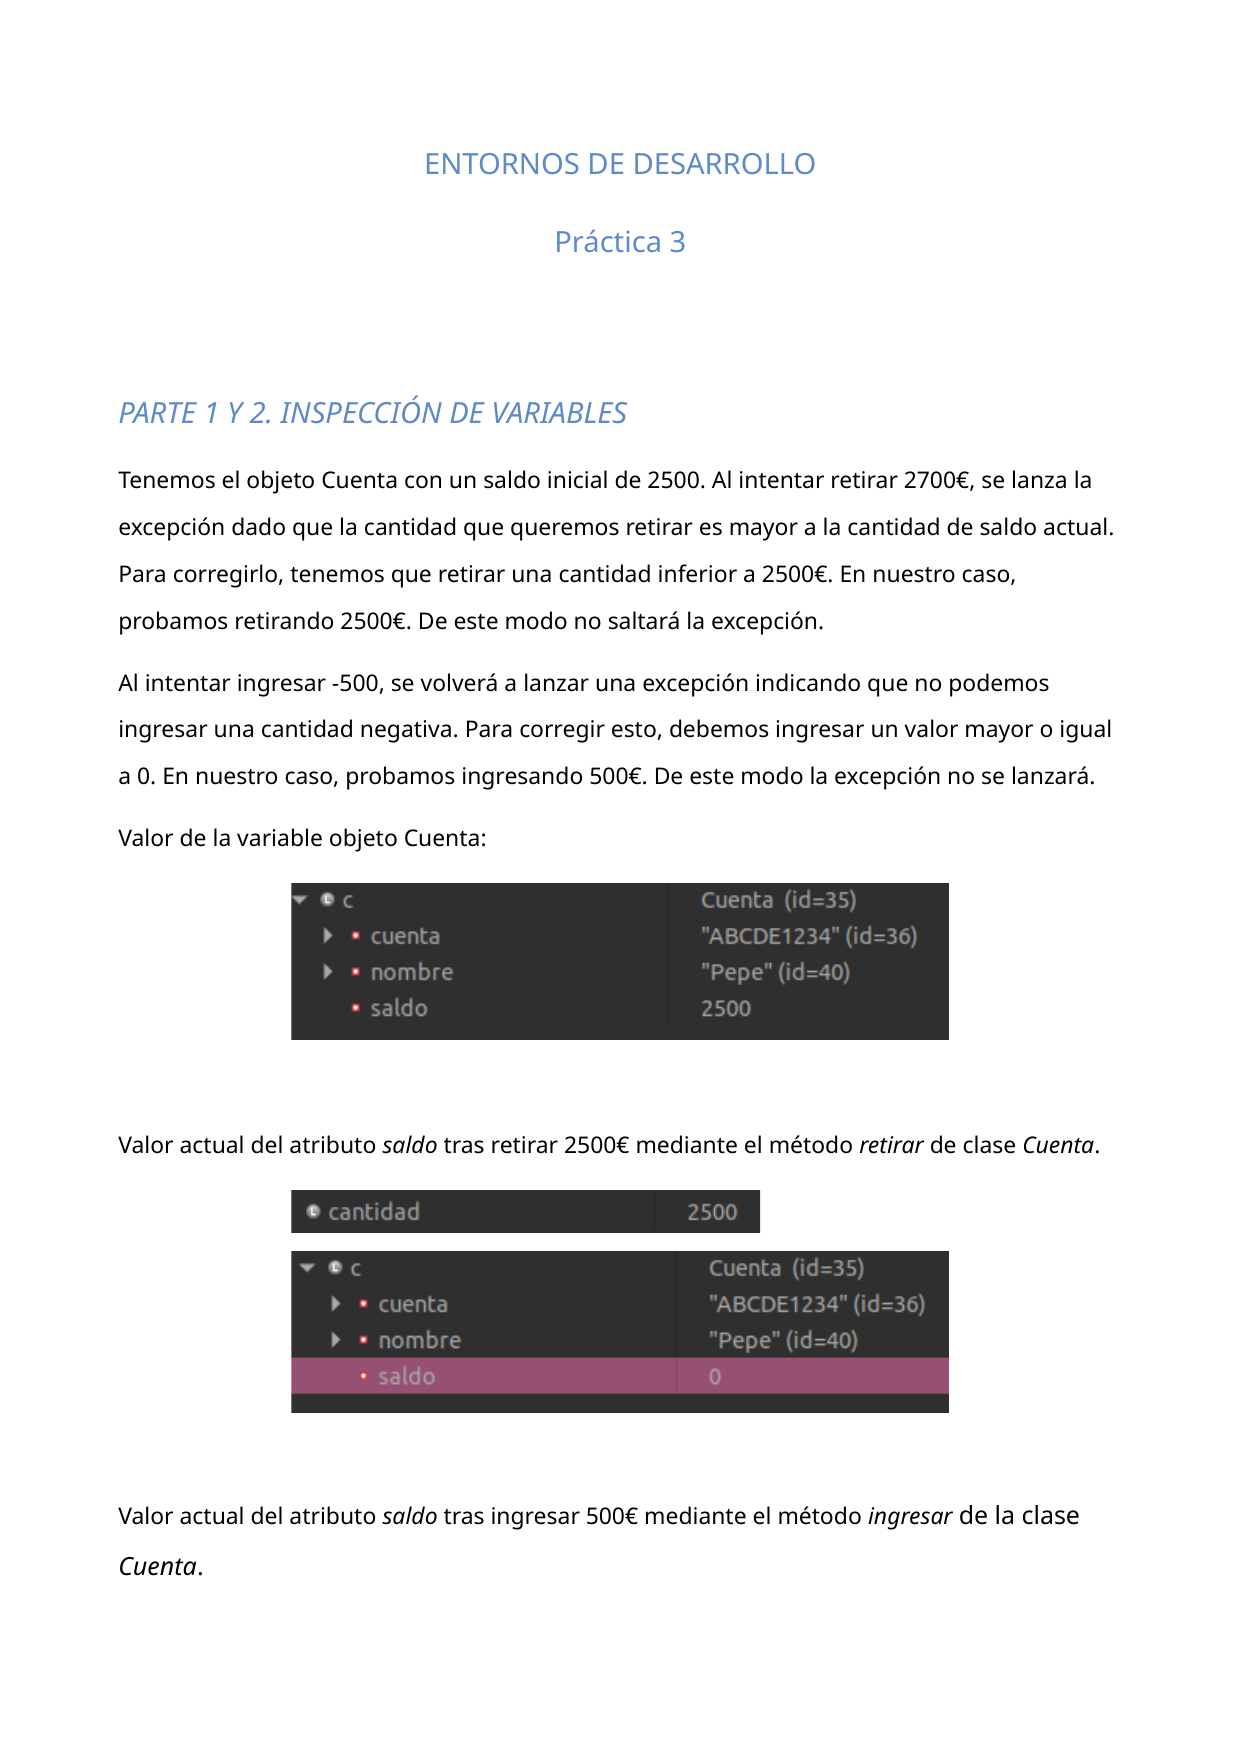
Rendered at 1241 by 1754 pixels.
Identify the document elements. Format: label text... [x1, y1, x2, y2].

text Valor de la variable objeto Cuenta: [118, 822, 1122, 853]
picture [291, 1251, 949, 1413]
text Valor actual del atributo saldo tras ingresar 500€ mediante el método ingresar de la clase Cuenta. [118, 1498, 1122, 1583]
text Valor actual del atributo saldo tras retirar 2500€ mediante el método retirar de clase Cuenta. [118, 1129, 1122, 1160]
picture [291, 1190, 761, 1233]
title ENTORNOS DE DESARROLLO [118, 143, 1122, 183]
subtitle PARTE 1 Y 2. INSPECCIÓN DE VARIABLES [118, 392, 1122, 432]
picture [291, 883, 949, 1040]
text Tenemos el objeto Cuenta con un saldo inicial de 2500. Al intentar retirar 2700€, se lanza la excepción dado que la cantidad que queremos retirar es mayor a la cantidad de saldo actual. Para corregirlo, tenemos que retirar una cantidad inferior a 2500€. En nuestro caso, probamos retirando 2500€. De este modo no saltará la excepción. [118, 464, 1122, 636]
subtitle Práctica 3 [118, 221, 1122, 261]
text Al intentar ingresar -500, se volverá a lanzar una excepción indicando que no podemos ingresar una cantidad negativa. Para corregir esto, debemos ingresar un valor mayor o igual a 0. En nuestro caso, probamos ingresando 500€. De este modo la excepción no se lanzará. [118, 666, 1122, 791]
